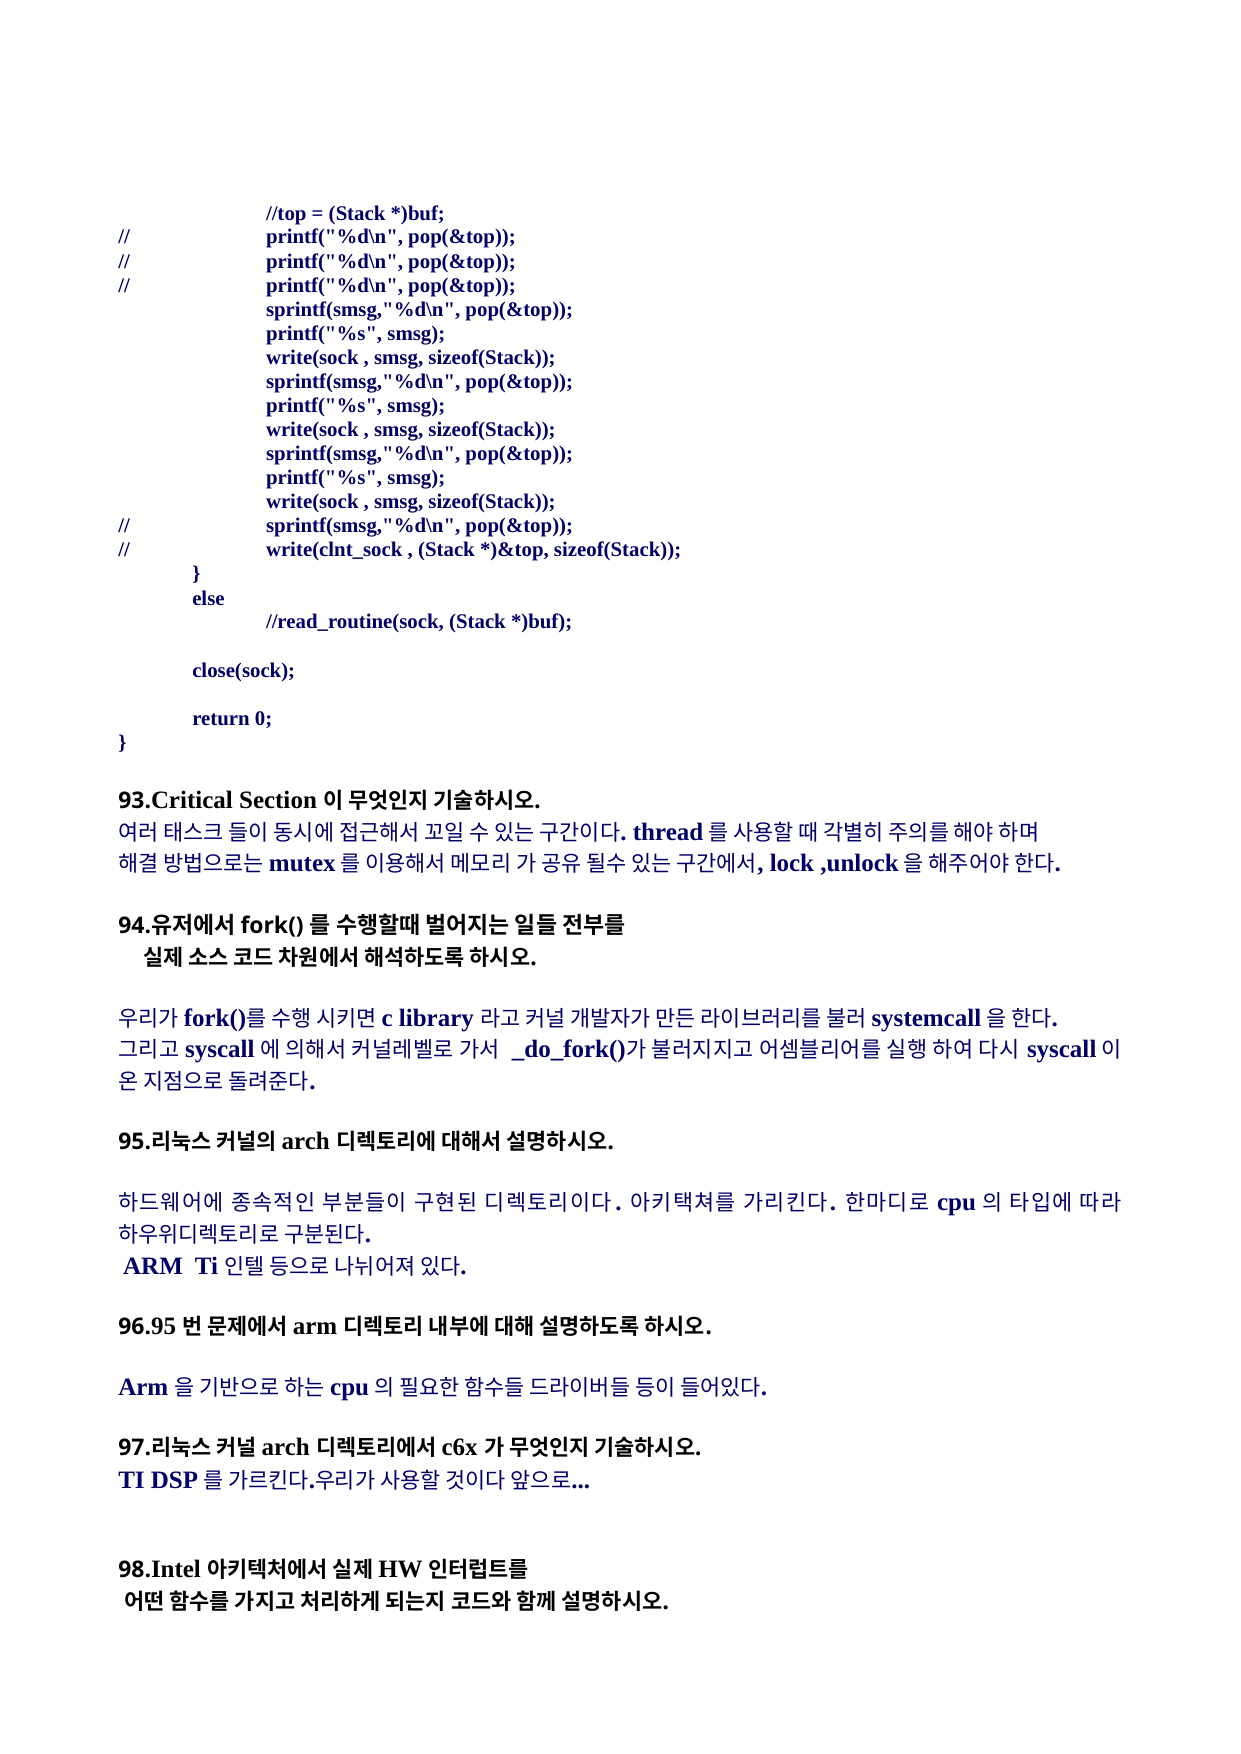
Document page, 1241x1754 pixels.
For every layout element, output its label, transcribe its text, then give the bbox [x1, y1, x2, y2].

text 해결 방법으로는 mutex를 이용해서 메모리 가 공유 될수 있는 구간에서, lock ,unlock을 해주어야 한다. [118, 846, 1122, 878]
text ARM Ti 인텔 등으로 나뉘어져 있다. [118, 1249, 1122, 1280]
text // printf("%d\n", pop(&top)); [118, 248, 1122, 273]
text 실제 소스 코드 차원에서 해석하도록 하시오. [118, 940, 1122, 972]
text printf("%s", smsg); [118, 465, 1122, 489]
text 96.95 번 문제에서 arm 디렉토리 내부에 대해 설명하도록 하시오. [118, 1309, 1122, 1341]
text 95.리눅스 커널의 arch 디렉토리에 대해서 설명하시오. [118, 1124, 1122, 1157]
text sprintf(smsg,"%d\n", pop(&top)); [118, 369, 1122, 393]
text else [118, 585, 1122, 609]
text } [118, 730, 1122, 754]
text // sprintf(smsg,"%d\n", pop(&top)); [118, 513, 1122, 537]
text // write(clnt_sock , (Stack *)&top, sizeof(Stack)); [118, 537, 1122, 561]
text write(sock , smsg, sizeof(Stack)); [118, 489, 1122, 513]
text //read_routine(sock, (Stack *)buf); [118, 609, 1122, 633]
text sprintf(smsg,"%d\n", pop(&top)); [118, 297, 1122, 321]
text // printf("%d\n", pop(&top)); [118, 273, 1122, 297]
text 우리가 fork()를 수행 시키면 c library 라고 커널 개발자가 만든 라이브러리를 불러 systemcall을 한다. [118, 1001, 1122, 1032]
text close(sock); [118, 658, 1122, 682]
text //top = (Stack *)buf; [118, 200, 1122, 224]
text } [118, 561, 1122, 585]
text Arm 을 기반으로 하는 cpu의 필요한 함수들 드라이버들 등이 들어있다. [118, 1370, 1122, 1402]
text 97.리눅스 커널 arch 디렉토리에서 c6x 가 무엇인지 기술하시오. [118, 1430, 1122, 1463]
text 여러 태스크 들이 동시에 접근해서 꼬일 수 있는 구간이다. thread를 사용할 때 각별히 주의를 해야 하며 [118, 815, 1122, 846]
text printf("%s", smsg); [118, 321, 1122, 345]
text printf("%s", smsg); [118, 393, 1122, 417]
text 하드웨어에 종속적인 부분들이 구현된 디렉토리이다. 아키택쳐를 가리킨다. 한마디로 cpu의 타입에 따라 하우위디렉토리로 구분된다. [118, 1185, 1122, 1249]
text sprintf(smsg,"%d\n", pop(&top)); [118, 441, 1122, 465]
text 94.유저에서 fork() 를 수행할때 벌어지는 일들 전부를 [118, 907, 1122, 940]
text return 0; [118, 706, 1122, 730]
text write(sock , smsg, sizeof(Stack)); [118, 417, 1122, 441]
text TI DSP를 가르킨다.우리가 사용할 것이다 앞으로... [118, 1463, 1122, 1494]
text write(sock , smsg, sizeof(Stack)); [118, 345, 1122, 369]
text 98.Intel 아키텍처에서 실제 HW 인터럽트를 [118, 1552, 1122, 1584]
text // printf("%d\n", pop(&top)); [118, 224, 1122, 248]
text 93.Critical Section 이 무엇인지 기술하시오. [118, 783, 1122, 815]
text 어떤 함수를 가지고 처리하게 되는지 코드와 함께 설명하시오. [118, 1584, 1122, 1616]
text 그리고 syscall에 의해서 커널레벨로 가서 _do_fork()가 불러지지고 어셈블리어를 실행 하여 다시 syscall이 온 지점으로 돌려준다. [118, 1032, 1122, 1096]
